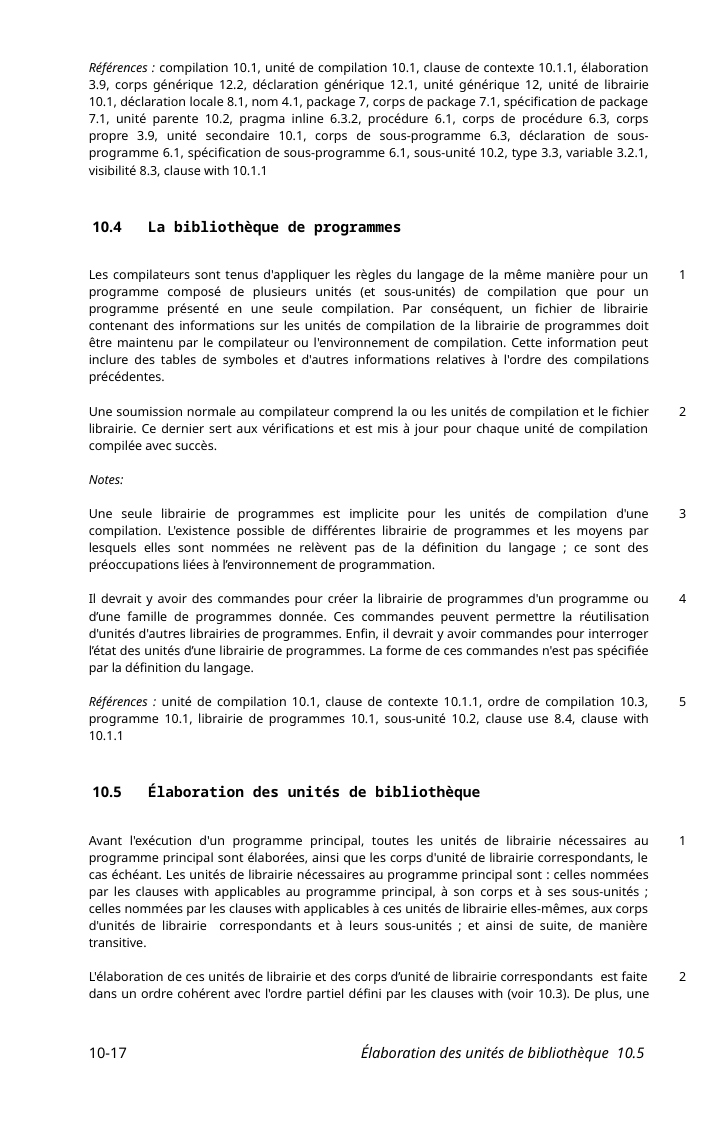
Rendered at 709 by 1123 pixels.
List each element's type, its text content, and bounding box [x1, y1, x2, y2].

text Une soumission normale au compilateur comprend la ou les unités de compilation et le fichier librairie. Ce dernier sert aux vérifications et est mis à jour pour chaque unité de compilation compilée avec succès. [88, 403, 649, 454]
text Références : unité de compilation 10.1, clause de contexte 10.1.1, ordre de compilation 10.3, programme 10.1, librairie de programmes 10.1, sous-unité 10.2, clause use 8.4, clause with 10.1.1 [88, 693, 649, 744]
subtitle La bibliothèque de programmes [88, 217, 649, 236]
text Une seule librairie de programmes est implicite pour les unités de compilation d'une compilation. L'existence possible de différentes librairie de programmes et les moyens par lesquels elles sont nommées ne relèvent pas de la définition du langage ; ce sont des préoccupations liées à l’environnement de programmation. [88, 505, 649, 573]
text Références : compilation 10.1, unité de compilation 10.1, clause de contexte 10.1.1, élaboration 3.9, corps générique 12.2, déclaration générique 12.1, unité générique 12, unité de librairie 10.1, déclaration locale 8.1, nom 4.1, package 7, corps de package 7.1, spécification de package 7.1, unité parente 10.2, pragma inline 6.3.2, procédure 6.1, corps de procédure 6.3, corps propre 3.9, unité secondaire 10.1, corps de sous-programme 6.3, déclaration de sous-programme 6.1, spécification de sous-programme 6.1, sous-unité 10.2, type 3.3, variable 3.2.1, visibilité 8.3, clause with 10.1.1 [88, 59, 649, 179]
text Les compilateurs sont tenus d'appliquer les règles du langage de la même manière pour un programme composé de plusieurs unités (et sous-unités) de compilation que pour un programme présenté en une seule compilation. Par conséquent, un fichier de librairie contenant des informations sur les unités de compilation de la librairie de programmes doit être maintenu par le compilateur ou l'environnement de compilation. Cette information peut inclure des tables de symboles et d'autres informations relatives à l'ordre des compilations précédentes. [88, 266, 649, 386]
text Avant l'exécution d'un programme principal, toutes les unités de librairie nécessaires au programme principal sont élaborées, ainsi que les corps d'unité de librairie correspondants, le cas échéant. Les unités de librairie nécessaires au programme principal sont : celles nommées par les clauses with applicables au programme principal, à son corps et à ses sous-unités ; celles nommées par les clauses with applicables à ces unités de librairie elles-mêmes, aux corps d'unités de librairie correspondants et à leurs sous-unités ; et ainsi de suite, de manière transitive. [88, 832, 649, 951]
subtitle Élaboration des unités de bibliothèque [88, 782, 649, 802]
text Il devrait y avoir des commandes pour créer la librairie de programmes d'un programme ou d’une famille de programmes donnée. Ces commandes peuvent permettre la réutilisation d'unités d'autres librairies de programmes. Enfin, il devrait y avoir commandes pour interroger l’état des unités d’une librairie de programmes. La forme de ces commandes n'est pas spécifiée par la définition du langage. [88, 591, 649, 676]
text Notes: [88, 471, 649, 488]
text L'élaboration de ces unités de librairie et des corps d’unité de librairie correspondants est faite dans un ordre cohérent avec l'ordre partiel défini par les clauses with (voir 10.3). De plus, une [88, 968, 649, 1003]
